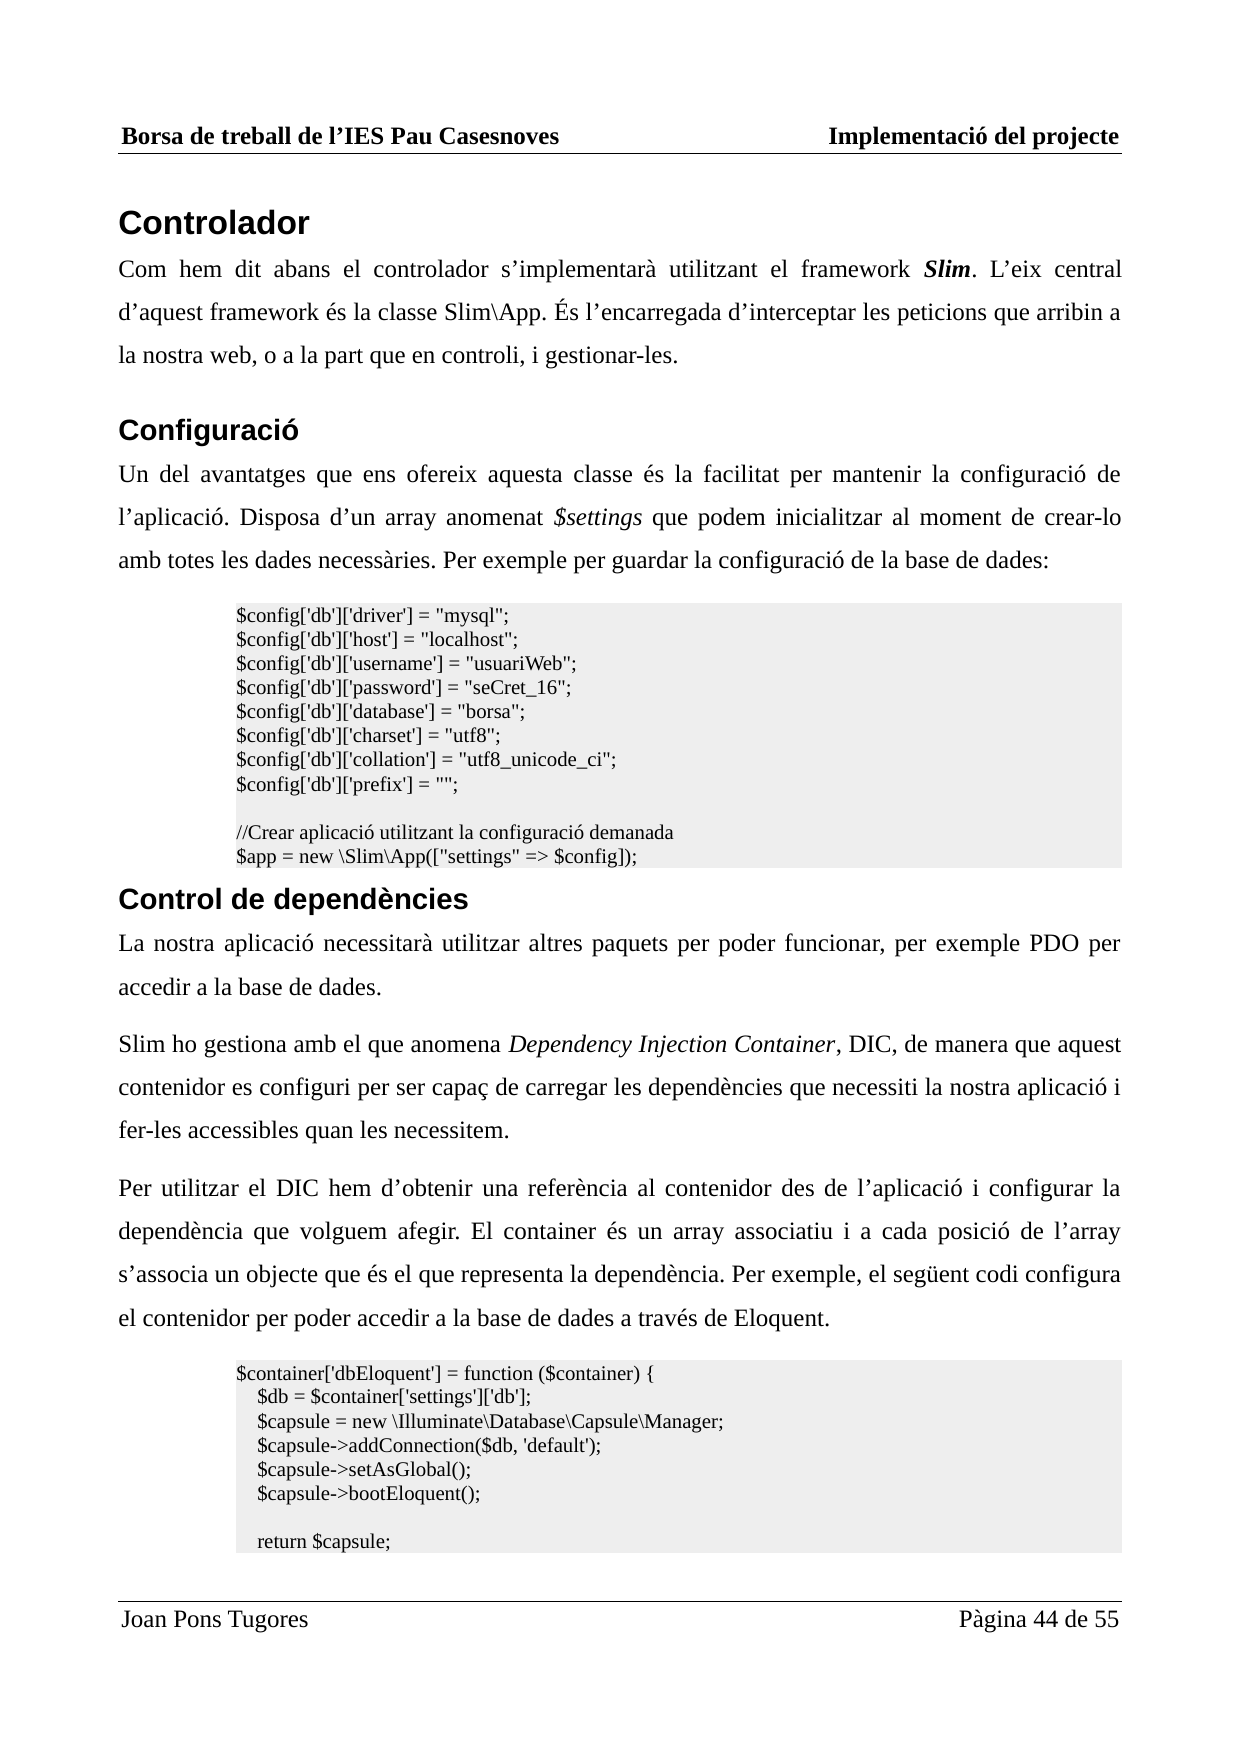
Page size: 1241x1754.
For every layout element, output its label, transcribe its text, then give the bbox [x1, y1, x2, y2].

subtitle Control de dependències [118, 882, 1122, 916]
text $app = new \Slim\App(["settings" => $config]); [236, 844, 1122, 868]
text La nostra aplicació necessitarà utilitzar altres paquets per poder funcionar, per exemple PDO per accedir a la base de dades. [118, 928, 1122, 1000]
text Com hem dit abans el controlador s’implementarà utilitzant el framework Slim. L’eix central d’aquest framework és la classe Slim\App. És l’encarregada d’interceptar les peticions que arribin a la nostra web, o a la part que en controli, i gestionar-les. [118, 254, 1122, 369]
text $config['db']['host'] = "localhost"; [236, 627, 1122, 651]
text $config['db']['driver'] = "mysql"; [236, 603, 1122, 627]
text $config['db']['database'] = "borsa"; [236, 699, 1122, 723]
subtitle Configuració [118, 413, 1122, 447]
text $config['db']['charset'] = "utf8"; [236, 723, 1122, 747]
text $container['dbEloquent'] = function ($container) { [236, 1360, 1122, 1384]
text $capsule = new \Illuminate\Database\Capsule\Manager; [236, 1408, 1122, 1433]
text $config['db']['username'] = "usuariWeb"; [236, 651, 1122, 675]
text $db = $container['settings']['db']; [236, 1384, 1122, 1408]
text Slim ho gestiona amb el que anomena Dependency Injection Container, DIC, de manera que aquest contenidor es configuri per ser capaç de carregar les dependències que necessiti la nostra aplicació i fer-les accessibles quan les necessitem. [118, 1029, 1122, 1144]
text $capsule->addConnection($db, 'default'); [236, 1433, 1122, 1457]
text return $capsule; [236, 1529, 1122, 1553]
text $config['db']['prefix'] = ""; [236, 771, 1122, 796]
text $config['db']['collation'] = "utf8_unicode_ci"; [236, 747, 1122, 771]
text //Crear aplicació utilitzant la configuració demanada [236, 819, 1122, 844]
text Per utilitzar el DIC hem d’obtenir una referència al contenidor des de l’aplicació i configurar la dependència que volguem afegir. El container és un array associatiu i a cada posició de l’array s’associa un objecte que és el que representa la dependència. Per exemple, el següent codi configura el contenidor per poder accedir a la base de dades a través de Eloquent. [118, 1173, 1122, 1331]
text $config['db']['password'] = "seCret_16"; [236, 675, 1122, 699]
text Un del avantatges que ens ofereix aquesta classe és la facilitat per mantenir la configuració de l’aplicació. Disposa d’un array anomenat $settings que podem inicialitzar al moment de crear-lo amb totes les dades necessàries. Per exemple per guardar la configuració de la base de dades: [118, 459, 1122, 574]
subtitle Controlador [118, 203, 1122, 242]
text $capsule->setAsGlobal(); [236, 1457, 1122, 1481]
text $capsule->bootEloquent(); [236, 1481, 1122, 1505]
